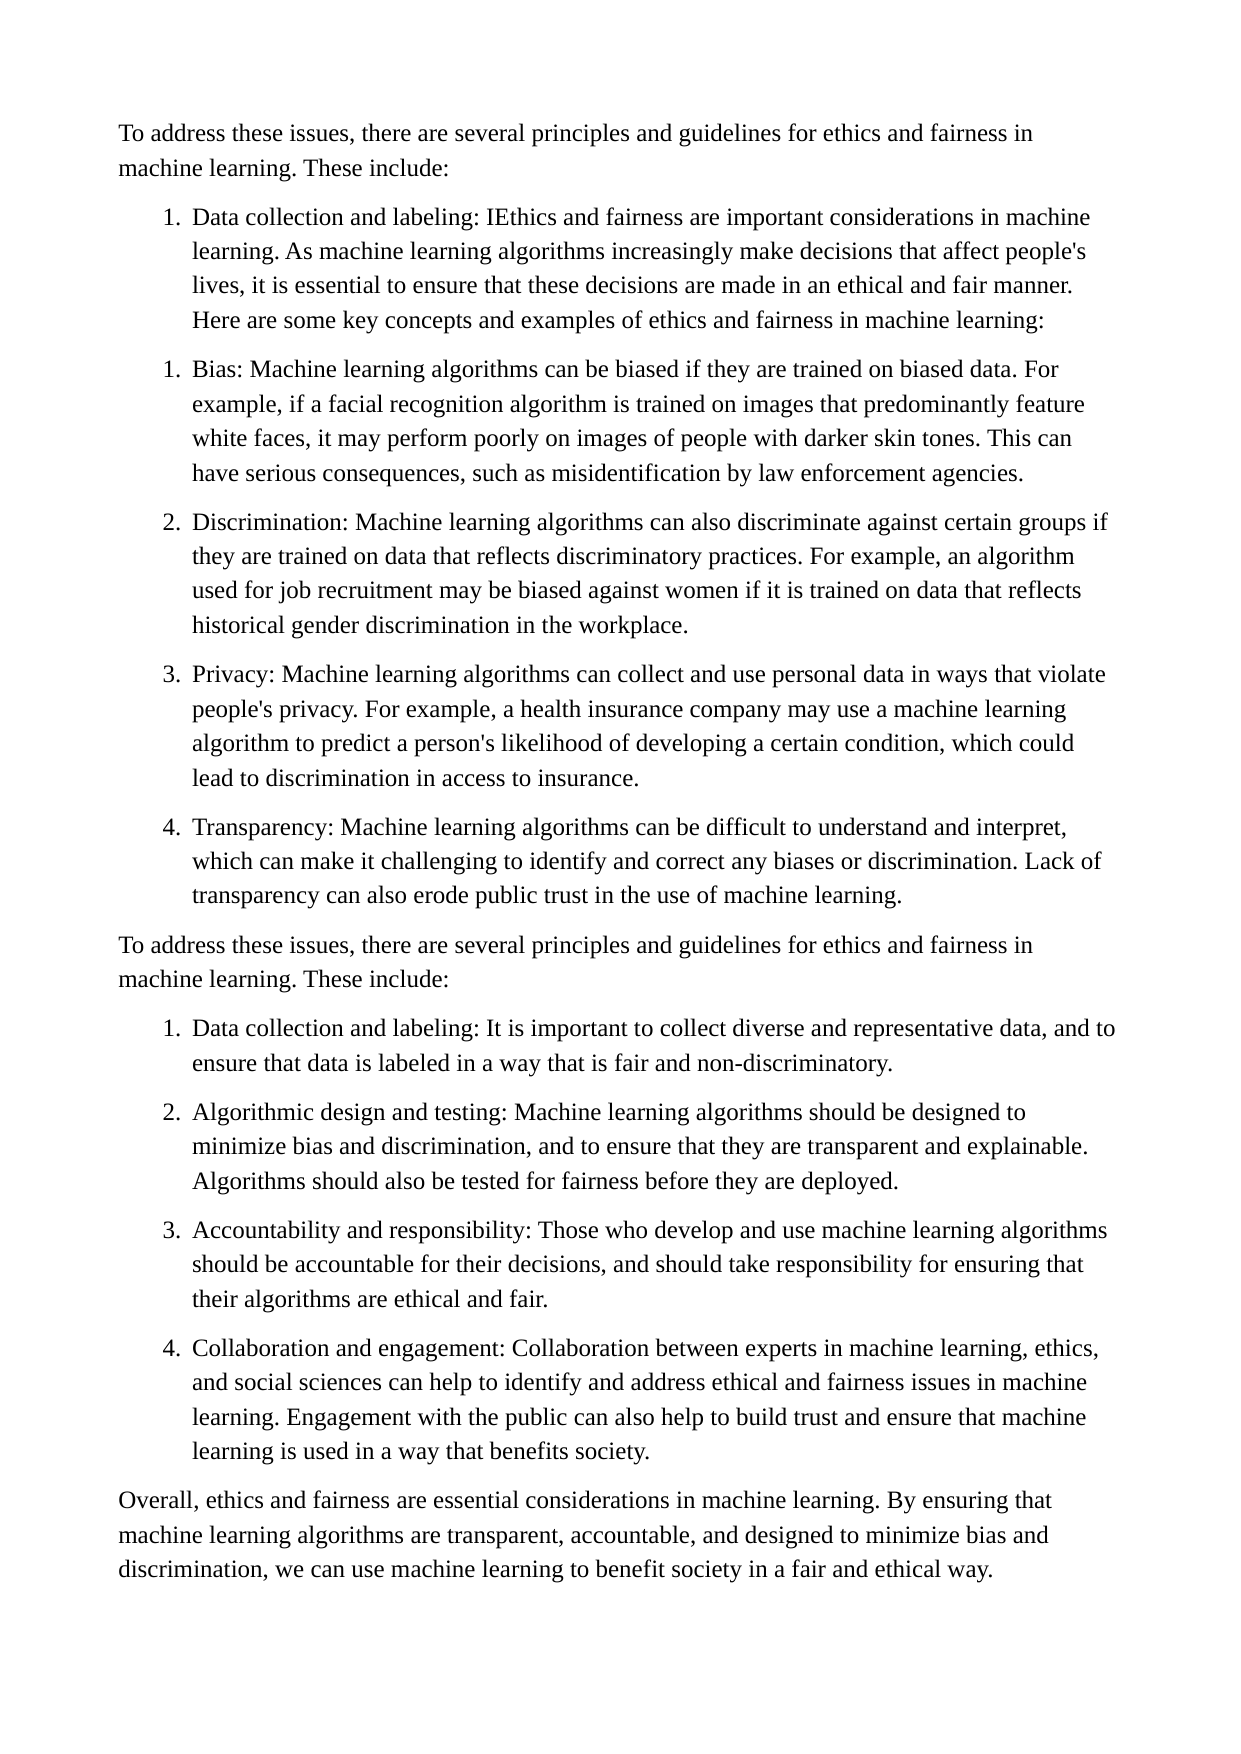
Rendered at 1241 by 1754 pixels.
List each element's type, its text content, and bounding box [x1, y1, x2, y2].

text To address these issues, there are several principles and guidelines for ethics and fairness in machine learning. These include: [118, 118, 1122, 181]
list Collaboration and engagement: Collaboration between experts in machine learning, ethics, and social sciences can help to identify and address ethical and fairness issues in machine learning. Engagement with the public can also help to build trust and ensure that machine learning is used in a way that benefits society. [162, 1333, 1122, 1465]
list Data collection and labeling: It is important to collect diverse and representative data, and to ensure that data is labeled in a way that is fair and non-discriminatory. [162, 1013, 1122, 1076]
list Transparency: Machine learning algorithms can be difficult to understand and interpret, which can make it challenging to identify and correct any biases or discrimination. Lack of transparency can also erode public trust in the use of machine learning. [162, 812, 1122, 909]
list Discrimination: Machine learning algorithms can also discriminate against certain groups if they are trained on data that reflects discriminatory practices. For example, an algorithm used for job recruitment may be biased against women if it is trained on data that reflects historical gender discrimination in the workplace. [162, 507, 1122, 639]
list Privacy: Machine learning algorithms can collect and use personal data in ways that violate people's privacy. For example, a health insurance company may use a machine learning algorithm to predict a person's likelihood of developing a certain condition, which could lead to discrimination in access to insurance. [162, 659, 1122, 791]
list Bias: Machine learning algorithms can be biased if they are trained on biased data. For example, if a facial recognition algorithm is trained on images that predominantly feature white faces, it may perform poorly on images of people with darker skin tones. This can have serious consequences, such as misidentification by law enforcement agencies. [162, 354, 1122, 486]
list Algorithmic design and testing: Machine learning algorithms should be designed to minimize bias and discrimination, and to ensure that they are transparent and explainable. Algorithms should also be tested for fairness before they are deployed. [162, 1097, 1122, 1194]
list Accountability and responsibility: Those who develop and use machine learning algorithms should be accountable for their decisions, and should take responsibility for ensuring that their algorithms are ethical and fair. [162, 1215, 1122, 1312]
text To address these issues, there are several principles and guidelines for ethics and fairness in machine learning. These include: [118, 930, 1122, 993]
text Overall, ethics and fairness are essential considerations in machine learning. By ensuring that machine learning algorithms are transparent, accountable, and designed to minimize bias and discrimination, we can use machine learning to benefit society in a fair and ethical way. [118, 1485, 1122, 1583]
list Data collection and labeling: IEthics and fairness are important considerations in machine learning. As machine learning algorithms increasingly make decisions that affect people's lives, it is essential to ensure that these decisions are made in an ethical and fair manner. Here are some key concepts and examples of ethics and fairness in machine learning: [162, 202, 1122, 334]
